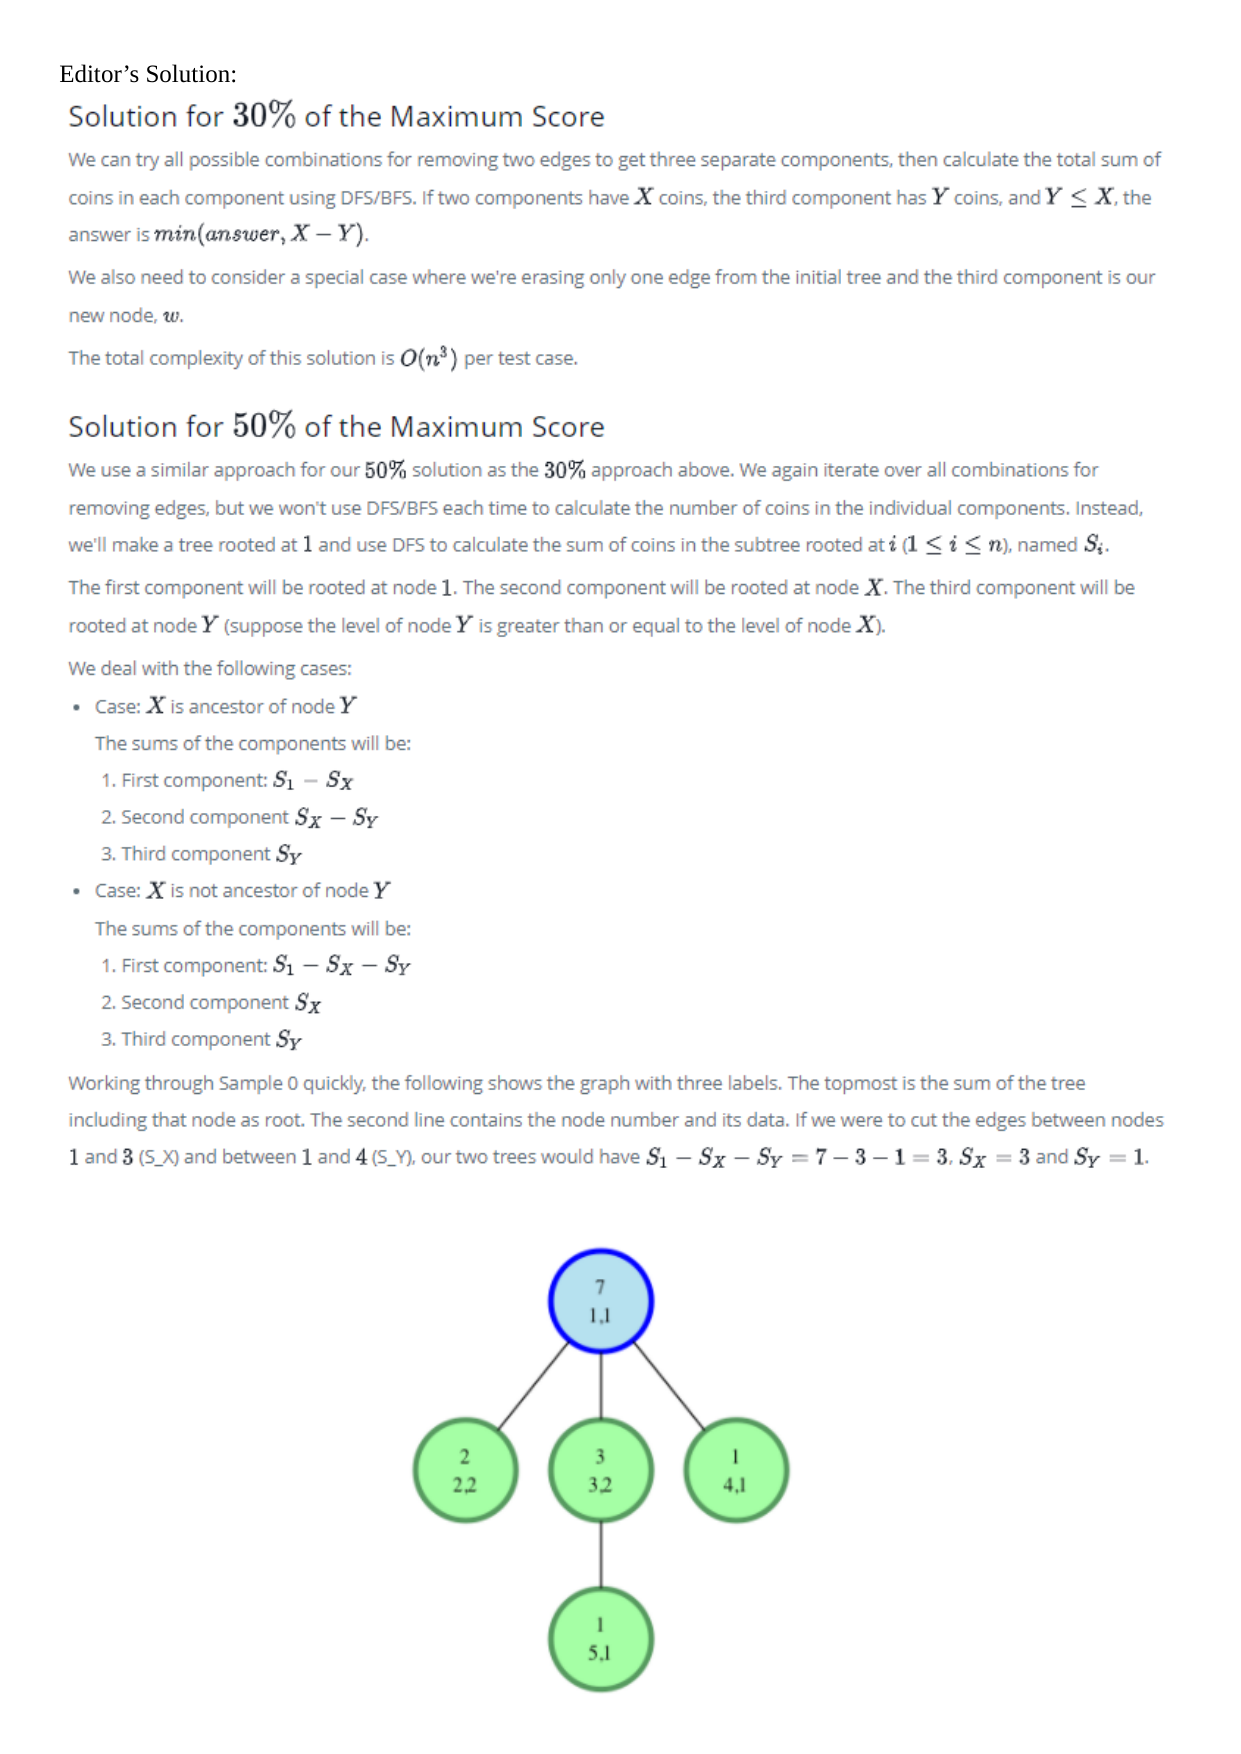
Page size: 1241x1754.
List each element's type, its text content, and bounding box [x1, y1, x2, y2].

text Editor’s Solution: [59, 59, 1181, 87]
picture [358, 1221, 882, 1709]
picture [59, 87, 1182, 1193]
